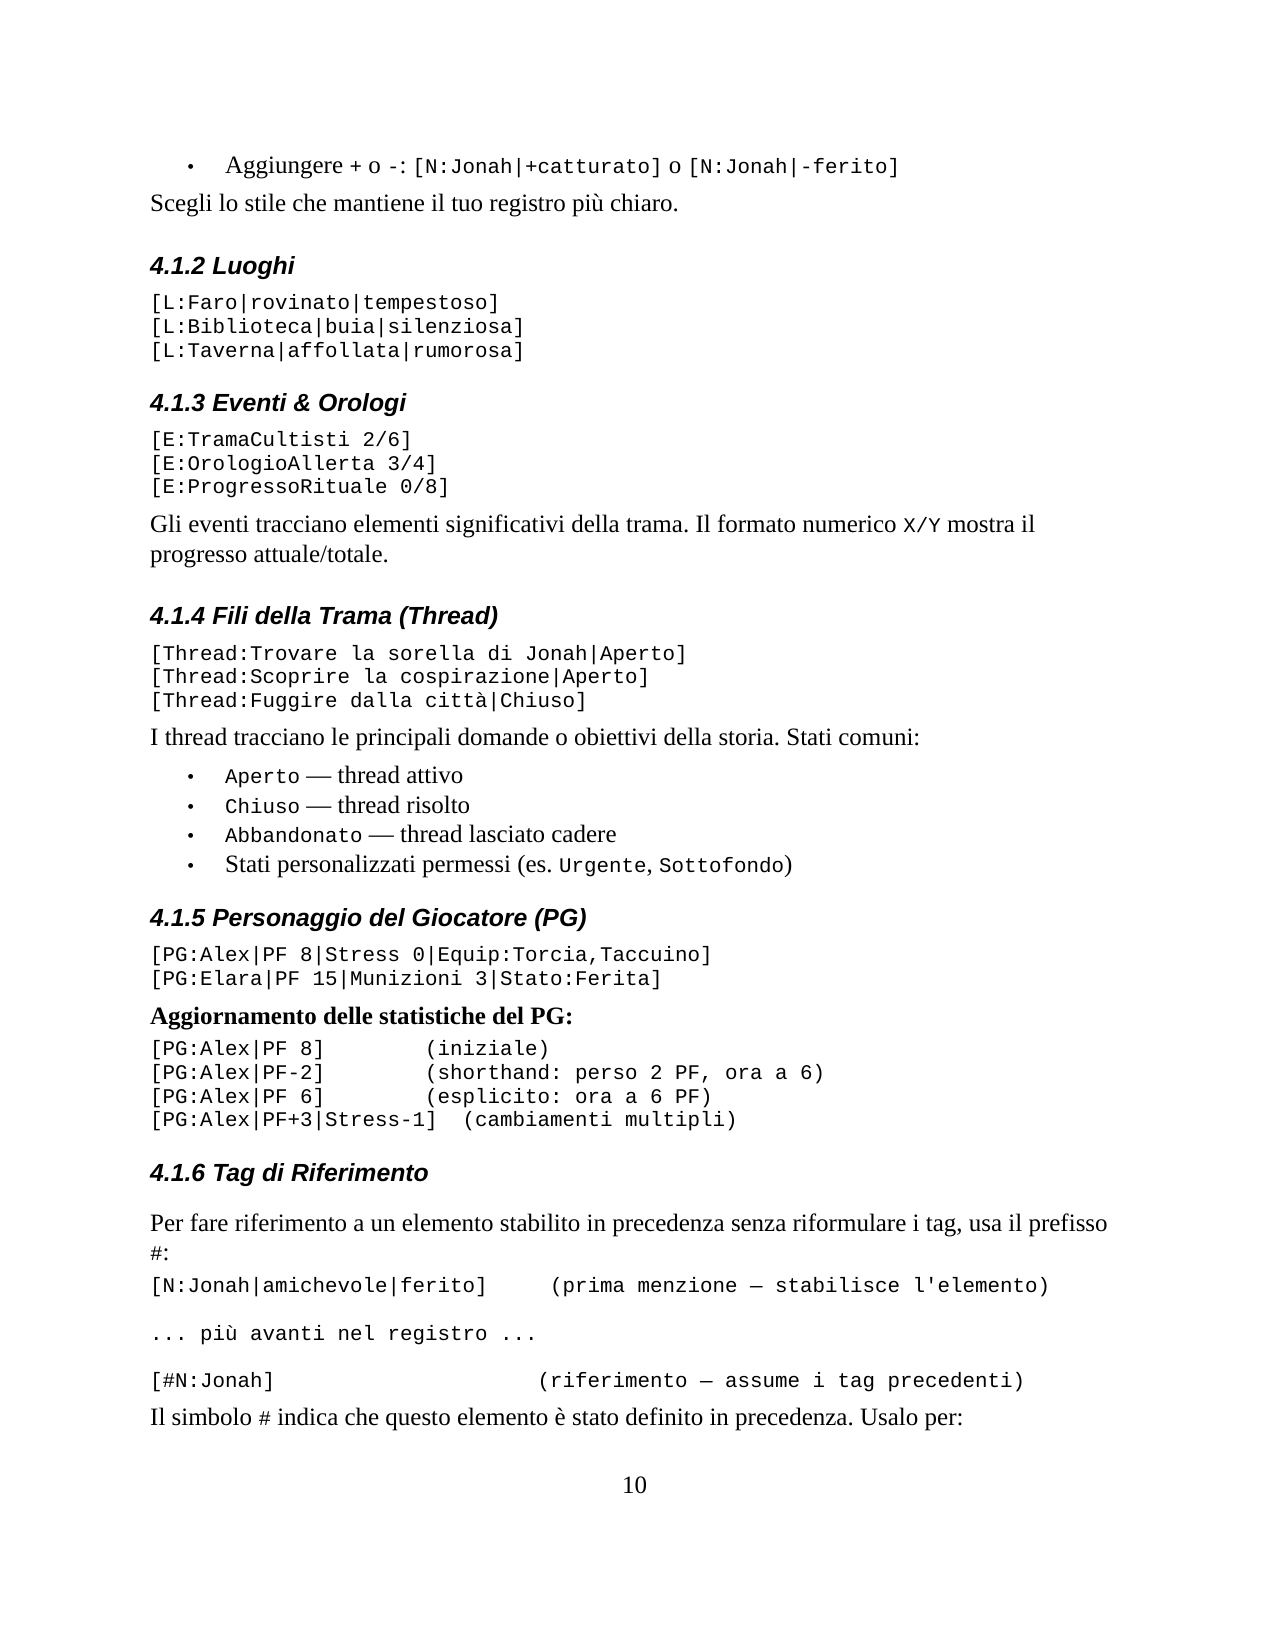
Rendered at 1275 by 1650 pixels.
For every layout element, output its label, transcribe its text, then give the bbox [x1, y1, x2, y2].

text [PG:Alex|PF+3|Stress-1] (cambiamenti multipli) [150, 1109, 1125, 1133]
text [PG:Alex|PF 8|Stress 0|Equip:Torcia,Taccuino] [150, 944, 1125, 968]
subtitle 4.1.5 Personaggio del Giocatore (PG) [150, 903, 1125, 932]
text [Thread:Trovare la sorella di Jonah|Aperto] [150, 642, 1125, 666]
text ... più avanti nel registro ... [150, 1323, 1125, 1346]
text [PG:Alex|PF 8] (iniziale) [150, 1038, 1125, 1062]
text [PG:Alex|PF-2] (shorthand: perso 2 PF, ora a 6) [150, 1062, 1125, 1086]
text [L:Biblioteca|buia|silenziosa] [150, 316, 1125, 339]
text I thread tracciano le principali domande o obiettivi della storia. Stati comuni: [150, 722, 1125, 751]
text [PG:Elara|PF 15|Munizioni 3|Stato:Ferita] [150, 968, 1125, 992]
text Scegli lo stile che mantiene il tuo registro più chiaro. [150, 188, 1125, 217]
text [E:OrologioAllerta 3/4] [150, 453, 1125, 477]
list Chiuso — thread risolto [187, 790, 1125, 819]
subtitle 4.1.4 Fili della Trama (Thread) [150, 601, 1125, 630]
list Aperto — thread attivo [187, 760, 1125, 790]
subtitle 4.1.6 Tag di Riferimento [150, 1158, 1125, 1187]
text [Thread:Fuggire dalla città|Chiuso] [150, 690, 1125, 713]
text Per fare riferimento a un elemento stabilito in precedenza senza riformulare i tag, usa il prefisso #: [150, 1208, 1125, 1266]
subtitle 4.1.3 Eventi & Orologi [150, 388, 1125, 417]
text [L:Faro|rovinato|tempestoso] [150, 292, 1125, 316]
text [Thread:Scoprire la cospirazione|Aperto] [150, 666, 1125, 690]
list Aggiungere + o -: [N:Jonah|+catturato] o [N:Jonah|-ferito] [187, 150, 1125, 179]
text Aggiornamento delle statistiche del PG: [150, 1001, 1125, 1029]
text [L:Taverna|affollata|rumorosa] [150, 339, 1125, 363]
subtitle 4.1.2 Luoghi [150, 251, 1125, 280]
text [E:ProgressoRituale 0/8] [150, 477, 1125, 500]
text Il simbolo # indica che questo elemento è stato definito in precedenza. Usalo per: [150, 1402, 1125, 1432]
text [#N:Jonah] (riferimento — assume i tag precedenti) [150, 1370, 1125, 1393]
text [PG:Alex|PF 6] (esplicito: ora a 6 PF) [150, 1086, 1125, 1109]
text [N:Jonah|amichevole|ferito] (prima menzione — stabilisce l'elemento) [150, 1275, 1125, 1299]
list Abbandonato — thread lasciato cadere [187, 819, 1125, 849]
text Gli eventi tracciano elementi significativi della trama. Il formato numerico X/Y mostra il progresso attuale/totale. [150, 509, 1125, 567]
text [E:TramaCultisti 2/6] [150, 429, 1125, 453]
list Stati personalizzati permessi (es. Urgente, Sottofondo) [187, 849, 1125, 878]
